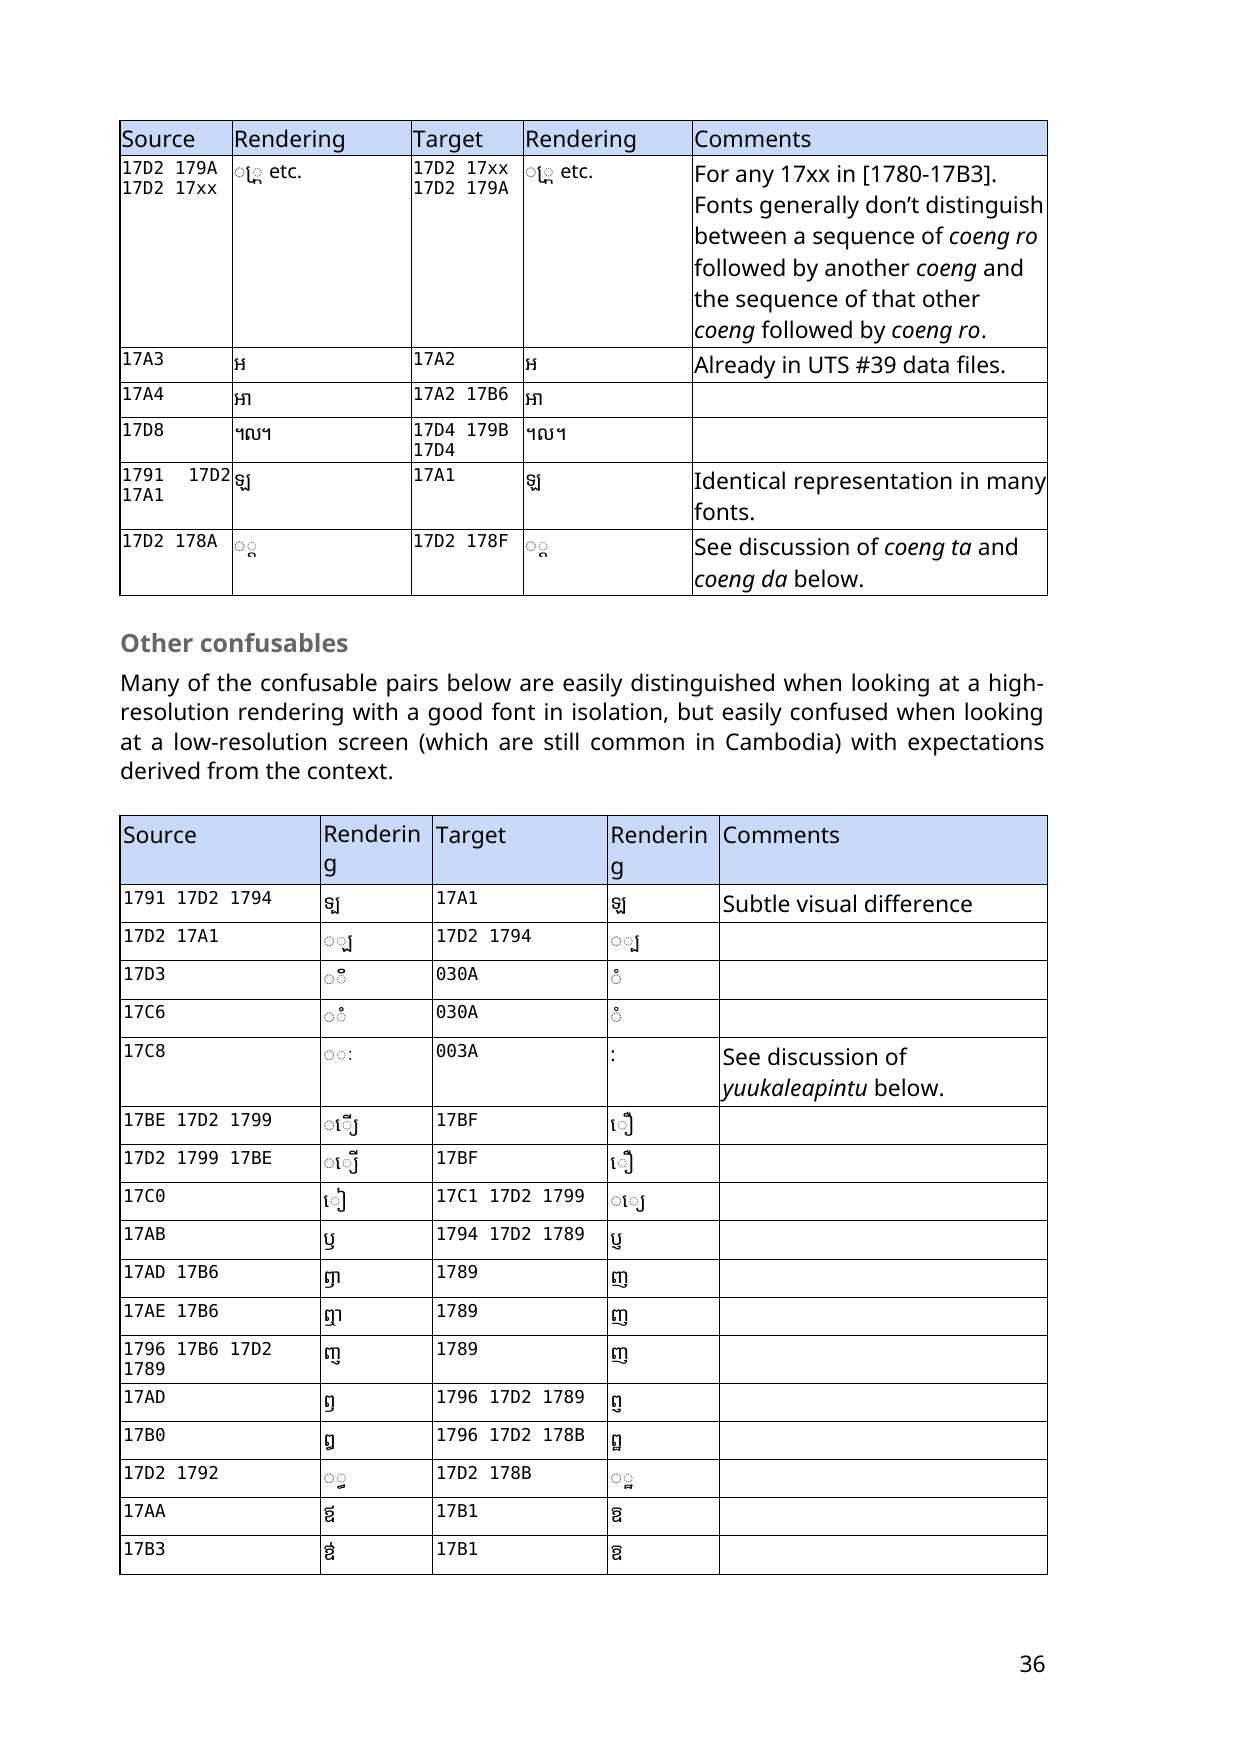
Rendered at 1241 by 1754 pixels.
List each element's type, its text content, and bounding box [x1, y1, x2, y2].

table_cell 17A3 [121, 348, 232, 382]
table_cell 17D2 1794 [433, 923, 607, 960]
table_cell ព្ឋ [608, 1422, 719, 1459]
text Many of the confusable pairs below are easily distinguished when looking at a high-resolution rendering with a good font in isolation, but easily confused when looking at a low-resolution screen (which are still common in Cambodia) with expectations derived from the context. [120, 668, 1046, 785]
table_cell 030A [433, 1000, 607, 1037]
table_header Comments [720, 816, 1047, 884]
table_cell 1791 17D2 17A1 [121, 463, 232, 529]
table_cell ◌្ត [524, 530, 692, 595]
table_cell 17D3 [121, 961, 320, 998]
table_cell [720, 1260, 1047, 1297]
table_cell ទ្ឡ [233, 463, 411, 529]
table_cell ទ្ប [321, 885, 432, 922]
table_cell Identical representation in many fonts. [693, 463, 1047, 529]
table_cell [720, 1498, 1047, 1535]
table_header Target [433, 816, 607, 884]
table_header Source [121, 121, 232, 155]
table_cell 17D4 179B 17D4 [412, 418, 523, 462]
table_cell ឿ [608, 1145, 719, 1182]
table_cell ឡ [608, 885, 719, 922]
table_cell 17A1 [412, 463, 523, 529]
table_cell 1789 [433, 1298, 607, 1335]
table_cell : [608, 1038, 719, 1106]
table_cell [720, 1298, 1047, 1335]
table_cell 003A [433, 1038, 607, 1106]
table_cell ៀ [321, 1183, 432, 1220]
table_cell [720, 1384, 1047, 1421]
table_cell 17BE 17D2 1799 [121, 1107, 320, 1144]
table_cell ◌្ដ [233, 530, 411, 595]
table_cell 17C1 17D2 1799 [433, 1183, 607, 1220]
table_cell 17B1 [433, 1498, 607, 1535]
table_cell ◌្ធ [321, 1460, 432, 1497]
table_cell ឱ [608, 1498, 719, 1535]
table_cell ប្ញ [608, 1221, 719, 1258]
table_cell [720, 1145, 1047, 1182]
table_cell 17AD [121, 1384, 320, 1421]
table_cell 17D2 178B [433, 1460, 607, 1497]
table_cell 17A2 17B6 [412, 383, 523, 417]
table_cell 17A4 [121, 383, 232, 417]
table_cell ◌៓ [321, 961, 432, 998]
table_cell 1791 17D2 1794 [121, 885, 320, 922]
table_cell 17D8 [121, 418, 232, 462]
subtitle Other confusables [120, 625, 1046, 659]
table_cell 17C8 [121, 1038, 320, 1106]
table_cell ឿ [608, 1107, 719, 1144]
table_cell [720, 1183, 1047, 1220]
table_cell [720, 1000, 1047, 1037]
table_cell [720, 1422, 1047, 1459]
table_header Source [121, 816, 320, 884]
table_cell 17D2 178F [412, 530, 523, 595]
table_cell ◌ើ្យ [321, 1107, 432, 1144]
table_header Target [412, 121, 523, 155]
table_cell 17A2 [412, 348, 523, 382]
table_cell Already in UTS #39 data files. [693, 348, 1047, 382]
table_cell ពា្ញ [321, 1336, 432, 1383]
table_cell 17C0 [121, 1183, 320, 1220]
table_cell 17AE 17B6 [121, 1298, 320, 1335]
table_header Rendering [524, 121, 692, 155]
table_cell ឣ [233, 348, 411, 382]
table_cell 1789 [433, 1260, 607, 1297]
table_cell ◌្ក្រ etc. [524, 156, 692, 347]
table_cell ◌្យើ [321, 1145, 432, 1182]
table_cell 17B3 [121, 1536, 320, 1573]
table_cell 1794 17D2 1789 [433, 1221, 607, 1258]
table_cell ឰ [321, 1422, 432, 1459]
table_header Rendering [608, 816, 719, 884]
table_cell ៘ [233, 418, 411, 462]
table_cell For any 17xx in [1780-17B3]. Fonts generally don’t distinguish between a sequence of coeng ro followed by another coeng and the sequence of that other coeng followed by coeng ro. [693, 156, 1047, 347]
table_cell [720, 923, 1047, 960]
table_cell 17BF [433, 1145, 607, 1182]
table_cell ឱ [608, 1536, 719, 1573]
table_cell 17AA [121, 1498, 320, 1535]
table_cell ញ [608, 1298, 719, 1335]
table_cell [720, 1336, 1047, 1383]
table_cell 17B1 [433, 1536, 607, 1573]
table_cell 17D2 179A 17D2 17xx [121, 156, 232, 347]
table_cell 1796 17D2 178B [433, 1422, 607, 1459]
table_cell ញ [608, 1336, 719, 1383]
table_cell ព្ញ [608, 1384, 719, 1421]
table_cell ◌្ឡ [321, 923, 432, 960]
table_cell ឮា [321, 1298, 432, 1335]
table_header Comments [693, 121, 1047, 155]
table_cell 17D2 17xx 17D2 179A [412, 156, 523, 347]
table_cell ញ [608, 1260, 719, 1297]
table_cell ◌ៈ [321, 1038, 432, 1106]
table_cell 17D2 1792 [121, 1460, 320, 1497]
table_cell 1789 [433, 1336, 607, 1383]
table_cell ឭ [321, 1384, 432, 1421]
table_cell ឫ [321, 1221, 432, 1258]
table_cell 17C6 [121, 1000, 320, 1037]
table_cell See discussion of yuukaleapintu below. [720, 1038, 1047, 1106]
table_cell ◌̊ [608, 961, 719, 998]
table_cell 17AD 17B6 [121, 1260, 320, 1297]
table_cell [720, 1460, 1047, 1497]
table_cell [720, 1107, 1047, 1144]
table_cell ◌្ឋ [608, 1460, 719, 1497]
table_cell 17D2 1799 17BE [121, 1145, 320, 1182]
table_header Rendering [321, 816, 432, 884]
table_cell ឪ [321, 1498, 432, 1535]
table_cell ។ល។ [524, 418, 692, 462]
table_cell [720, 961, 1047, 998]
table_cell Subtle visual difference [720, 885, 1047, 922]
table_cell [693, 418, 1047, 462]
table_cell 1796 17B6 17D2 1789 [121, 1336, 320, 1383]
table_cell ◌េ្យ [608, 1183, 719, 1220]
table_cell ◌្រ្ក etc. [233, 156, 411, 347]
table_cell ◌្ប [608, 923, 719, 960]
table_cell 17A1 [433, 885, 607, 922]
table_cell See discussion of coeng ta and coeng da below. [693, 530, 1047, 595]
table_cell 030A [433, 961, 607, 998]
table_cell 1796 17D2 1789 [433, 1384, 607, 1421]
table_cell ◌̊ [608, 1000, 719, 1037]
table_header Rendering [233, 121, 411, 155]
table_cell 17B0 [121, 1422, 320, 1459]
table_cell 17AB [121, 1221, 320, 1258]
table_cell 17BF [433, 1107, 607, 1144]
table_cell ឡ [524, 463, 692, 529]
table_cell [693, 383, 1047, 417]
table_cell [720, 1536, 1047, 1573]
table_cell អា [524, 383, 692, 417]
table_cell 17D2 17A1 [121, 923, 320, 960]
table_cell ◌ំ [321, 1000, 432, 1037]
table_cell 17D2 178A [121, 530, 232, 595]
table_cell អ [524, 348, 692, 382]
table_cell ឳ [321, 1536, 432, 1573]
table_cell ឤ [233, 383, 411, 417]
table_cell ឭា [321, 1260, 432, 1297]
table_cell [720, 1221, 1047, 1258]
